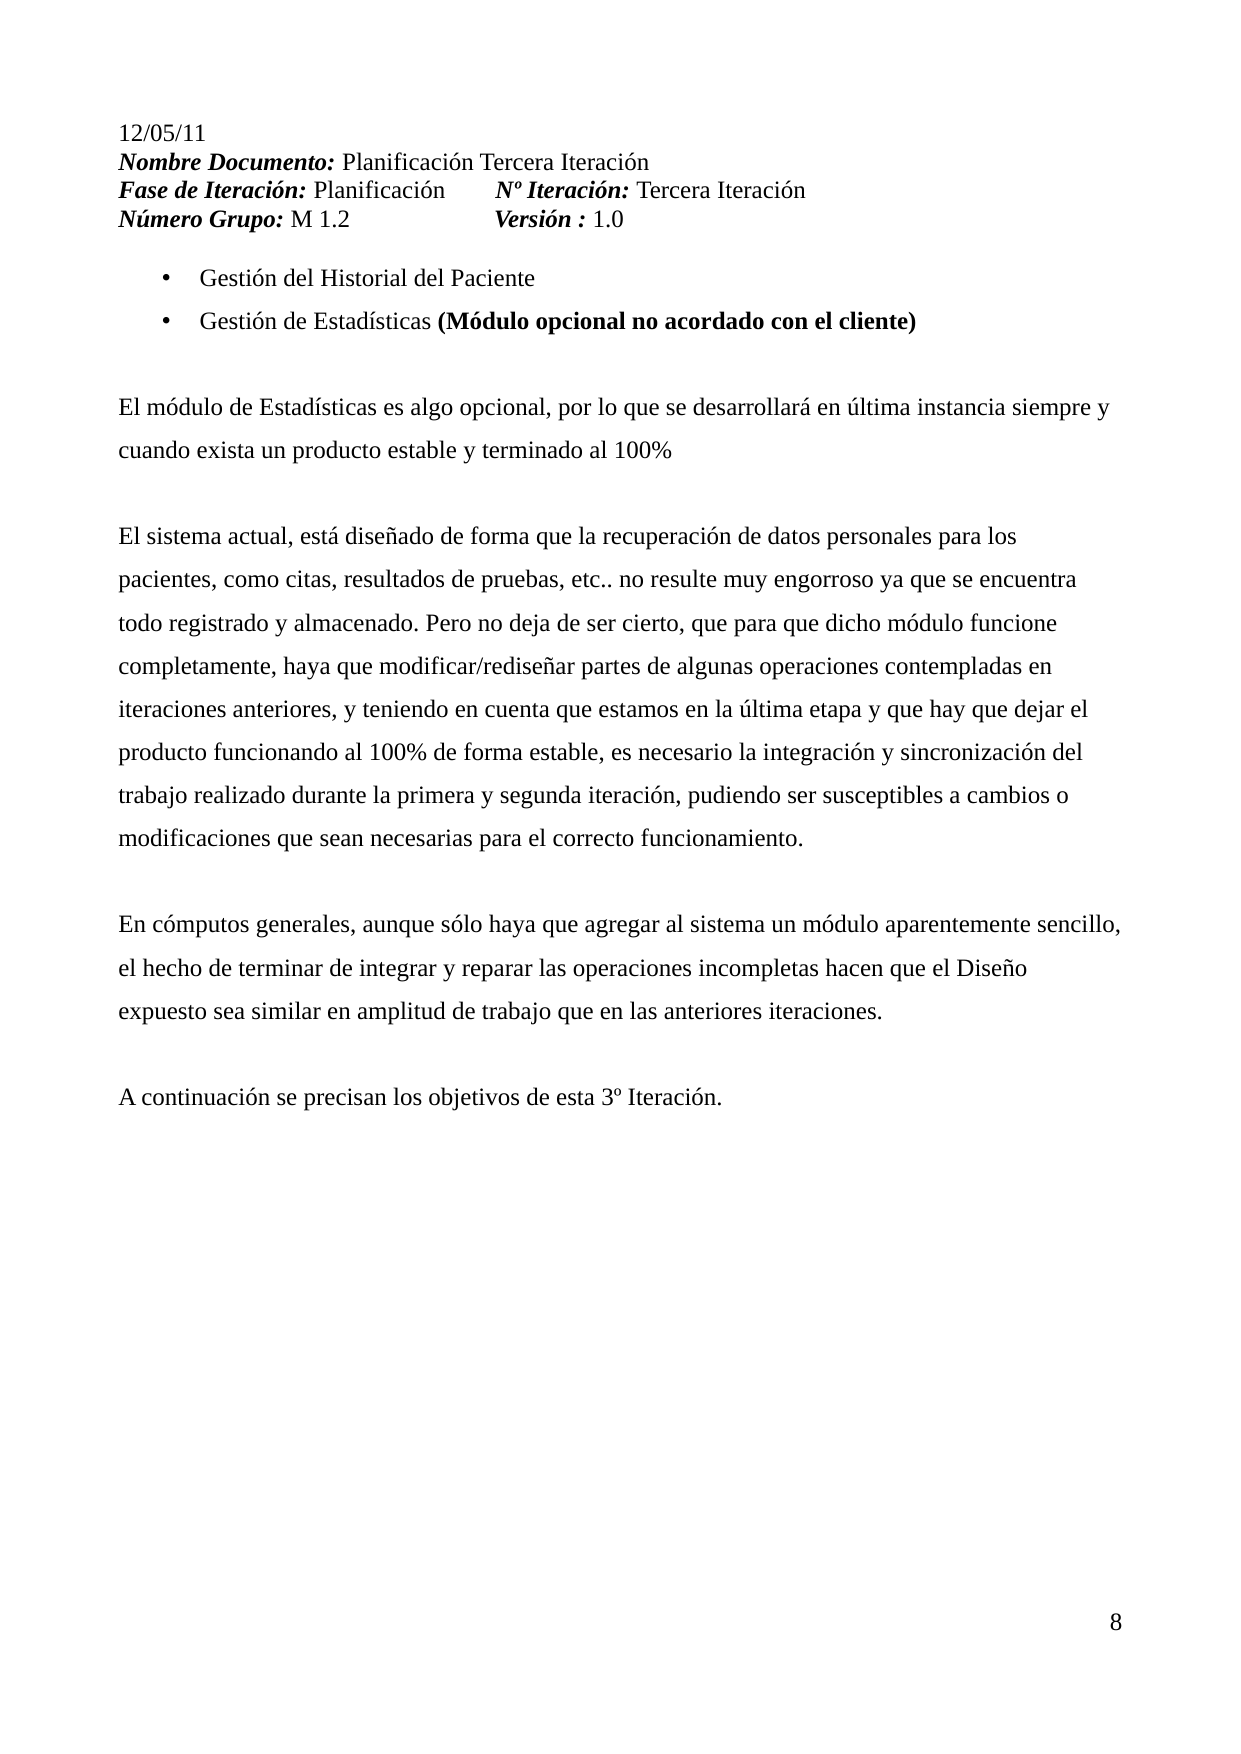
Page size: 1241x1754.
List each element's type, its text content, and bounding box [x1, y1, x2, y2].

text En cómputos generales, aunque sólo haya que agregar al sistema un módulo aparentemente sencillo, el hecho de terminar de integrar y reparar las operaciones incompletas hacen que el Diseño expuesto sea similar en amplitud de trabajo que en las anteriores iteraciones. [118, 909, 1122, 1024]
text El sistema actual, está diseñado de forma que la recuperación de datos personales para los pacientes, como citas, resultados de pruebas, etc.. no resulte muy engorroso ya que se encuentra todo registrado y almacenado. Pero no deja de ser cierto, que para que dicho módulo funcione completamente, haya que modificar/rediseñar partes de algunas operaciones contempladas en iteraciones anteriores, y teniendo en cuenta que estamos en la última etapa y que hay que dejar el producto funcionando al 100% de forma estable, es necesario la integración y sincronización del trabajo realizado durante la primera y segunda iteración, pudiendo ser susceptibles a cambios o modificaciones que sean necesarias para el correcto funcionamiento. [118, 521, 1122, 852]
list Gestión del Historial del Paciente [162, 263, 1122, 291]
list Gestión de Estadísticas (Módulo opcional no acordado con el cliente) [162, 306, 1122, 334]
text A continuación se precisan los objetivos de esta 3º Iteración. [118, 1082, 1122, 1111]
text El módulo de Estadísticas es algo opcional, por lo que se desarrollará en última instancia siempre y cuando exista un producto estable y terminado al 100% [118, 392, 1122, 464]
